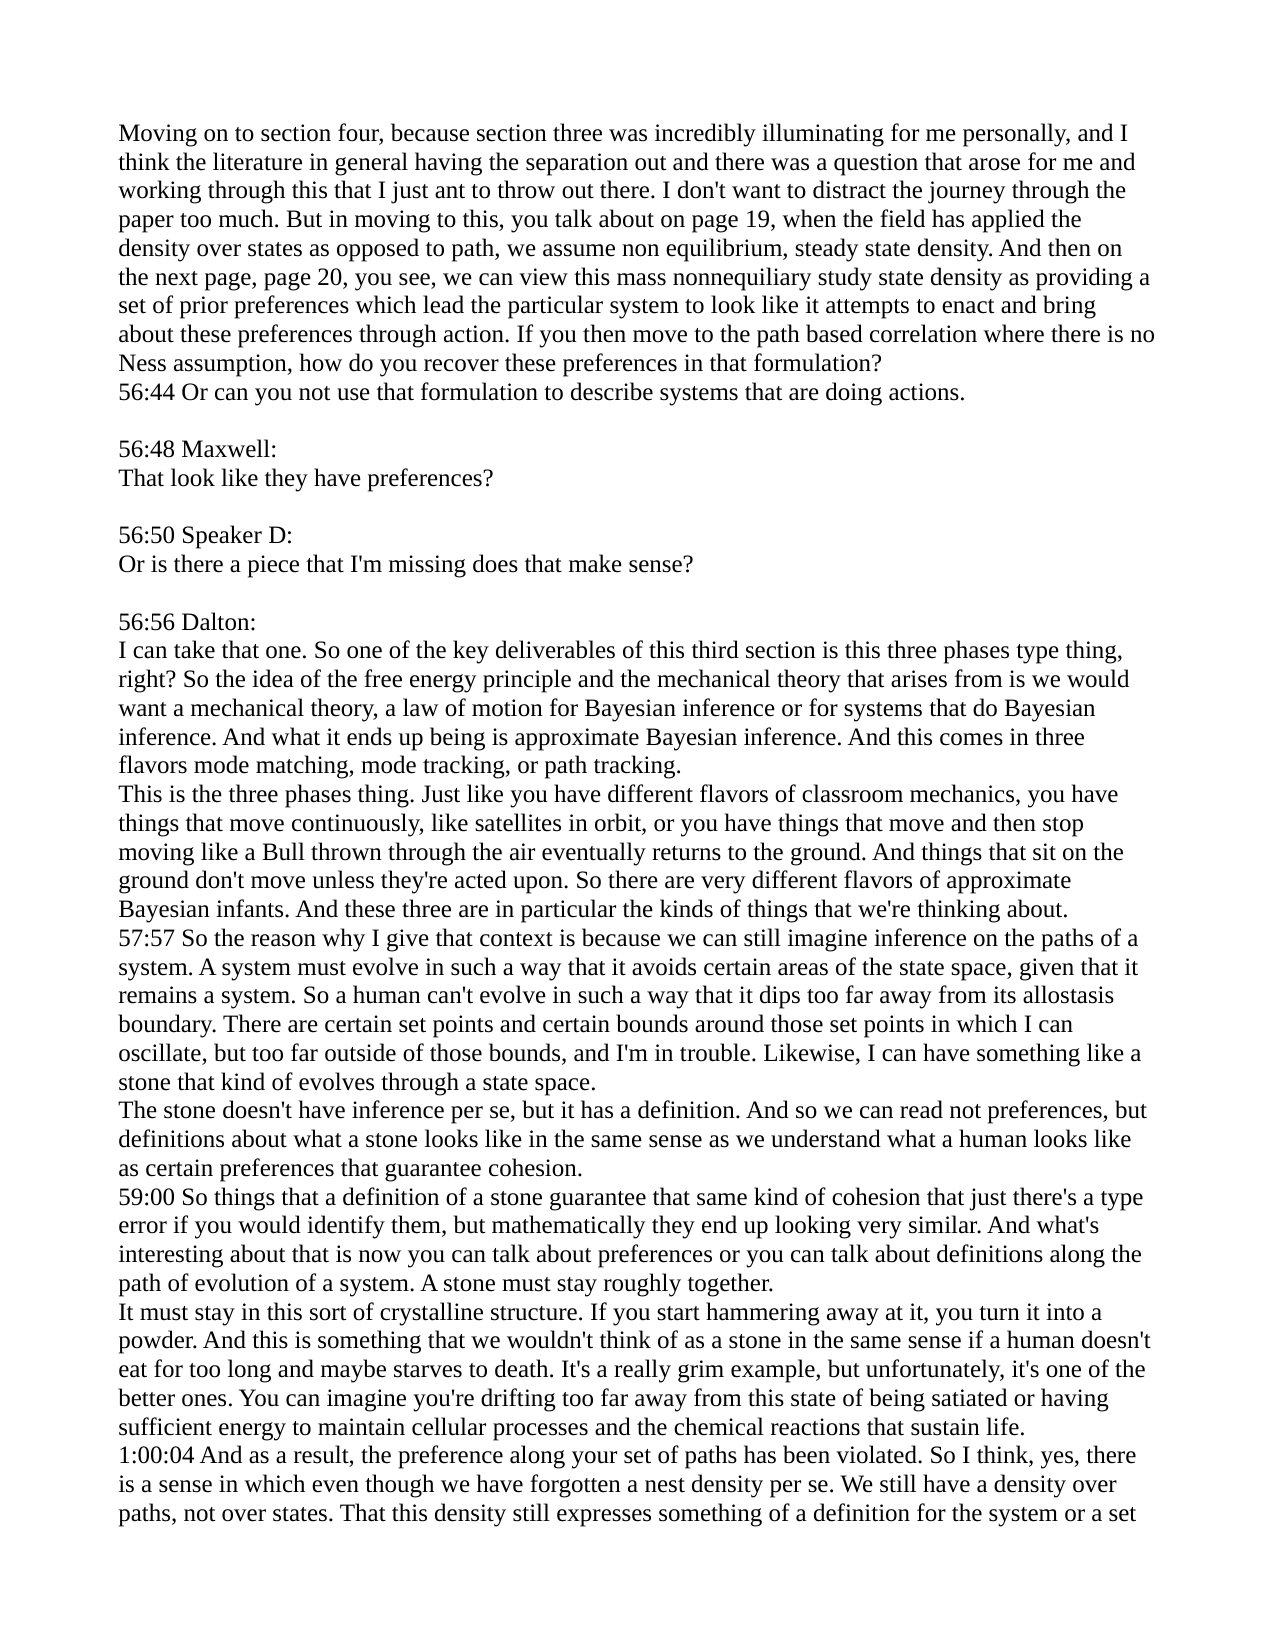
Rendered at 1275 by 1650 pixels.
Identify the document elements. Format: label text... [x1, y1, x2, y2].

text I can take that one. So one of the key deliverables of this third section is this three phases type thing, right? So the idea of the free energy principle and the mechanical theory that arises from is we would want a mechanical theory, a law of motion for Bayesian inference or for systems that do Bayesian inference. And what it ends up being is approximate Bayesian inference. And this comes in three flavors mode matching, mode tracking, or path tracking. [118, 636, 1157, 779]
text Or is there a piece that I'm missing does that make sense? [118, 549, 1157, 578]
text That look like they have preferences? [118, 463, 1157, 492]
text It must stay in this sort of crystalline structure. If you start hammering away at it, you turn it into a powder. And this is something that we wouldn't think of as a stone in the same sense if a human doesn't eat for too long and maybe starves to death. It's a really grim example, but unfortunately, it's one of the better ones. You can imagine you're drifting too far away from this state of being satiated or having sufficient energy to maintain cellular processes and the chemical reactions that sustain life. [118, 1297, 1157, 1441]
text 1:00:04 And as a result, the preference along your set of paths has been violated. So I think, yes, there is a sense in which even though we have forgotten a nest density per se. We still have a density over paths, not over states. That this density still expresses something of a definition for the system or a set [118, 1441, 1157, 1527]
text Moving on to section four, because section three was incredibly illuminating for me personally, and I think the literature in general having the separation out and there was a question that arose for me and working through this that I just ant to throw out there. I don't want to distract the journey through the paper too much. But in moving to this, you talk about on page 19, when the field has applied the density over states as opposed to path, we assume non equilibrium, steady state density. And then on the next page, page 20, you see, we can view this mass nonnequiliary study state density as providing a set of prior preferences which lead the particular system to look like it attempts to enact and bring about these preferences through action. If you then move to the path based correlation where there is no Ness assumption, how do you recover these preferences in that formulation? [118, 118, 1157, 377]
text 59:00 So things that a definition of a stone guarantee that same kind of cohesion that just there's a type error if you would identify them, but mathematically they end up looking very similar. And what's interesting about that is now you can talk about preferences or you can talk about definitions along the path of evolution of a system. A stone must stay roughly together. [118, 1182, 1157, 1297]
text 56:56 Dalton: [118, 607, 1157, 636]
text The stone doesn't have inference per se, but it has a definition. And so we can read not preferences, but definitions about what a stone looks like in the same sense as we understand what a human looks like as certain preferences that guarantee cohesion. [118, 1096, 1157, 1182]
text 56:44 Or can you not use that formulation to describe systems that are doing actions. [118, 377, 1157, 406]
text This is the three phases thing. Just like you have different flavors of classroom mechanics, you have things that move continuously, like satellites in orbit, or you have things that move and then stop moving like a Bull thrown through the air eventually returns to the ground. And things that sit on the ground don't move unless they're acted upon. So there are very different flavors of approximate Bayesian infants. And these three are in particular the kinds of things that we're thinking about. [118, 779, 1157, 923]
text 56:50 Speaker D: [118, 521, 1157, 549]
text 57:57 So the reason why I give that context is because we can still imagine inference on the paths of a system. A system must evolve in such a way that it avoids certain areas of the state space, given that it remains a system. So a human can't evolve in such a way that it dips too far away from its allostasis boundary. There are certain set points and certain bounds around those set points in which I can oscillate, but too far outside of those bounds, and I'm in trouble. Likewise, I can have something like a stone that kind of evolves through a state space. [118, 923, 1157, 1096]
text 56:48 Maxwell: [118, 434, 1157, 463]
